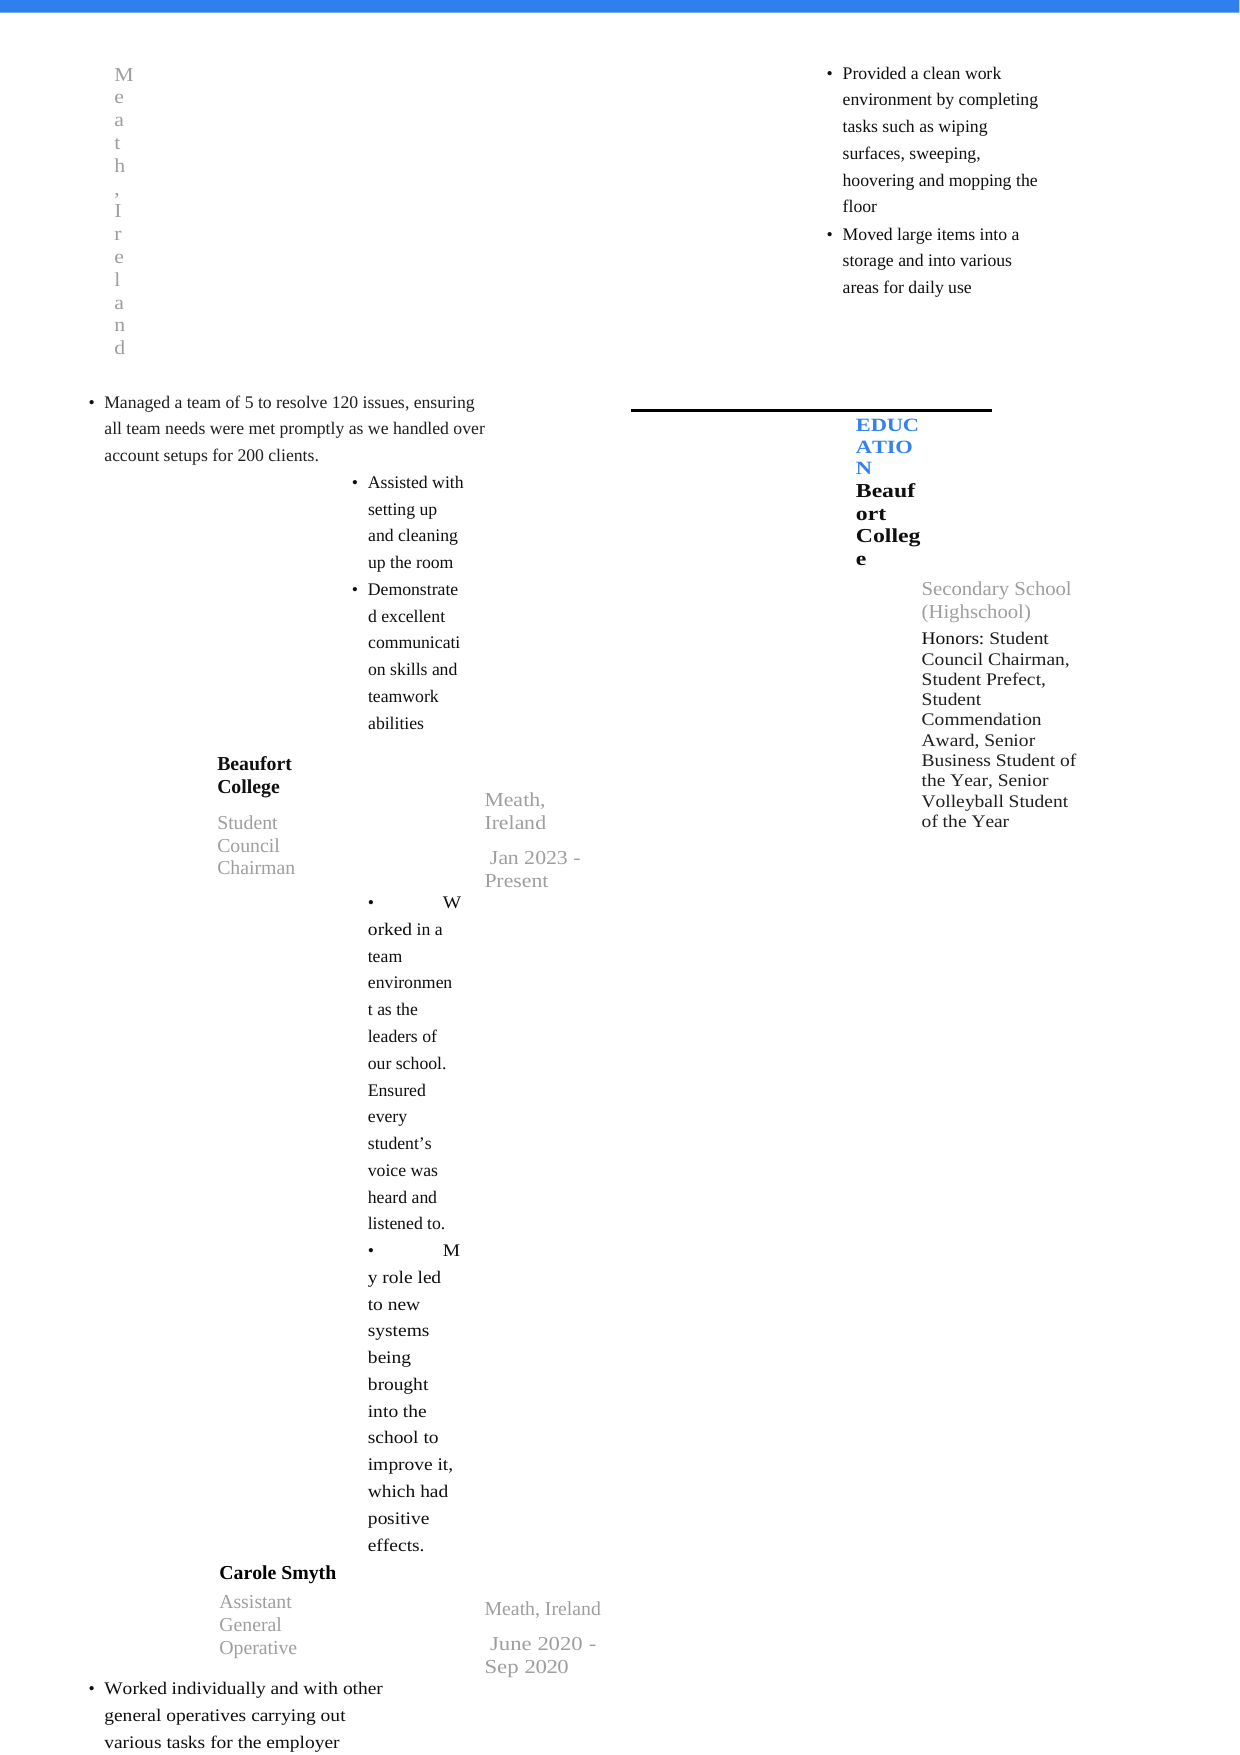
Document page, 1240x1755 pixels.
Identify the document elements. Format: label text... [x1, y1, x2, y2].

list My role led to new systems being brought into the school to improve it, which had positive effects. [368, 1240, 454, 1555]
text Meath, Ireland [114, 62, 120, 140]
text June 2020 - Sep 2020 [484, 1632, 607, 1677]
text Assistant General Operative [219, 1590, 294, 1659]
text Meath, Ireland [484, 765, 612, 833]
text Student Council Chairman [217, 811, 295, 879]
text Meath, Ireland [484, 1574, 607, 1619]
text Meath, Ireland [114, 141, 120, 359]
subtitle Carole Smyth [219, 1561, 294, 1584]
list Demonstrated excellent communication skills and teamwork abilities [352, 579, 467, 733]
list Moved large items into a storage and into various areas for daily use [826, 223, 1041, 297]
list Worked in a team environment as the leaders of our school. Ensured every student’s voice was heard and listened to. [368, 892, 454, 1233]
list Assisted with setting up and cleaning up the room [352, 472, 467, 572]
text Honors: Student Council Chairman, Student Prefect, Student Commendation Award, Senior Business Student of the Year, Senior Volleyball Student of the Year [921, 628, 1044, 831]
list Provided a clean work environment by completing tasks such as wiping surfaces, sweeping, hoovering and mopping the floor [826, 62, 1041, 217]
subtitle Beaufort College [217, 752, 295, 798]
text EDUCATION Beaufort College [856, 414, 924, 570]
list Worked individually and with other general operatives carrying out various tasks for the employer [88, 1678, 391, 1752]
list Managed a team of 5 to resolve 120 issues, ensuring all team needs were met promptly as we handled over account setups for 200 clients. [88, 391, 487, 465]
text Jan 2023 - Present [484, 846, 612, 892]
text Secondary School (Highschool) [921, 577, 1044, 622]
